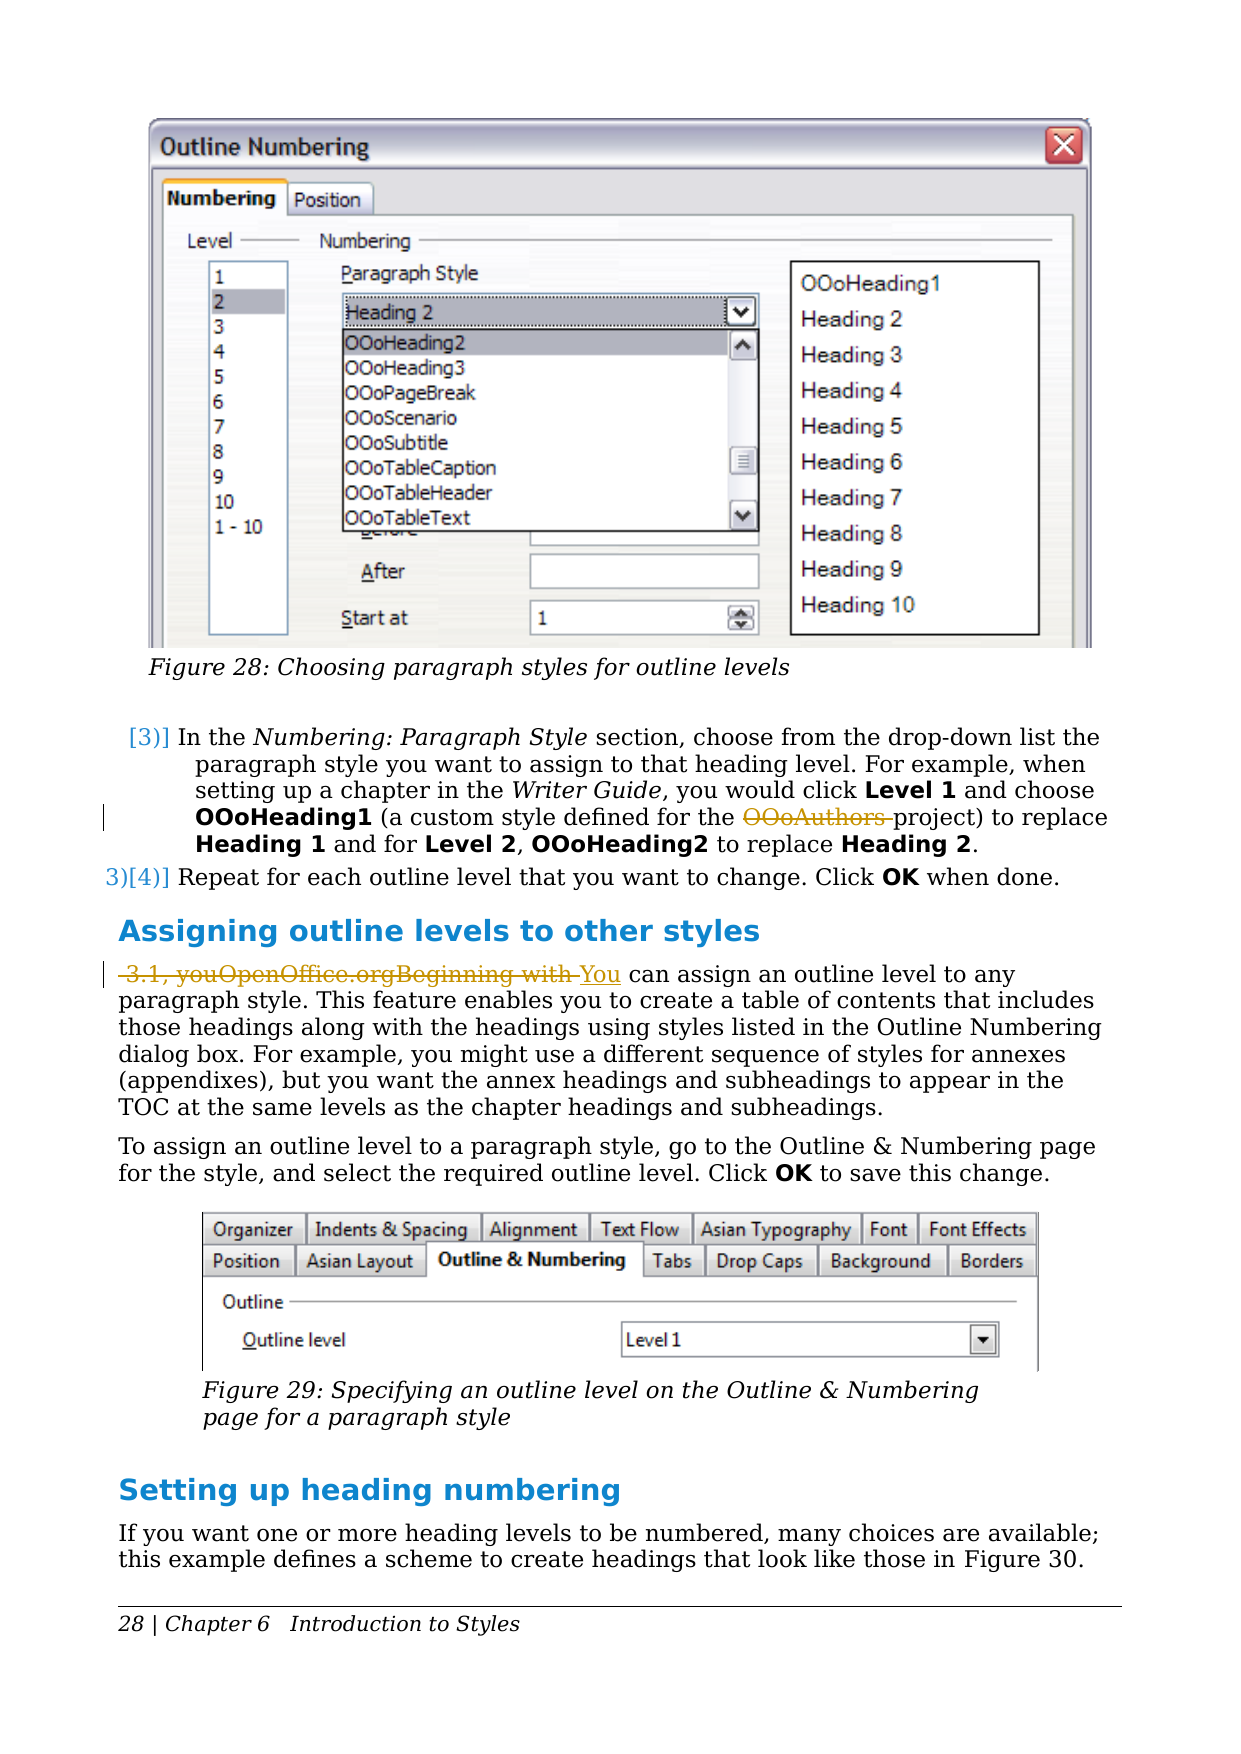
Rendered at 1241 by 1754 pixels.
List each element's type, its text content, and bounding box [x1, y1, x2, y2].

list Repeat for each outline level that you want to change. Click OK when done. [177, 864, 1122, 890]
text If you want one or more heading levels to be numbered, many choices are available; this example defines a scheme to create headings that look like those in Figure 30. [118, 1520, 1122, 1573]
subtitle Setting up heading numbering [118, 1473, 1122, 1507]
text Figure 29: Specifying an outline level on the Outline & Numbering page for a paragraph style [202, 1378, 1038, 1431]
picture [202, 1211, 1038, 1372]
text To assign an outline level to a paragraph style, go to the Outline & Numbering page for the style, and select the required outline level. Click OK to save this change. [118, 1133, 1122, 1187]
list In the Numbering: Paragraph Style section, choose from the drop-down list the paragraph style you want to assign to that heading level. For example, when setting up a chapter in the Writer Guide, you would click Level 1 and choose OOoHeading1 (a custom style defined for the project) to replace Heading 1 and for Level 2, OOoHeading2 to replace Heading 2. [177, 724, 1122, 857]
picture [148, 118, 1092, 648]
text Figure 28: Choosing paragraph styles for outline levels [148, 654, 1092, 681]
text You can assign an outline level to any paragraph style. This feature enables you to create a table of contents that includes those headings along with the headings using styles listed in the Outline Numbering dialog box. For example, you might use a different sequence of styles for annexes (appendixes), but you want the annex headings and subheadings to appear in the TOC at the same levels as the chapter headings and subheadings. [118, 961, 1122, 1121]
subtitle Assigning outline levels to other styles [118, 915, 1122, 949]
